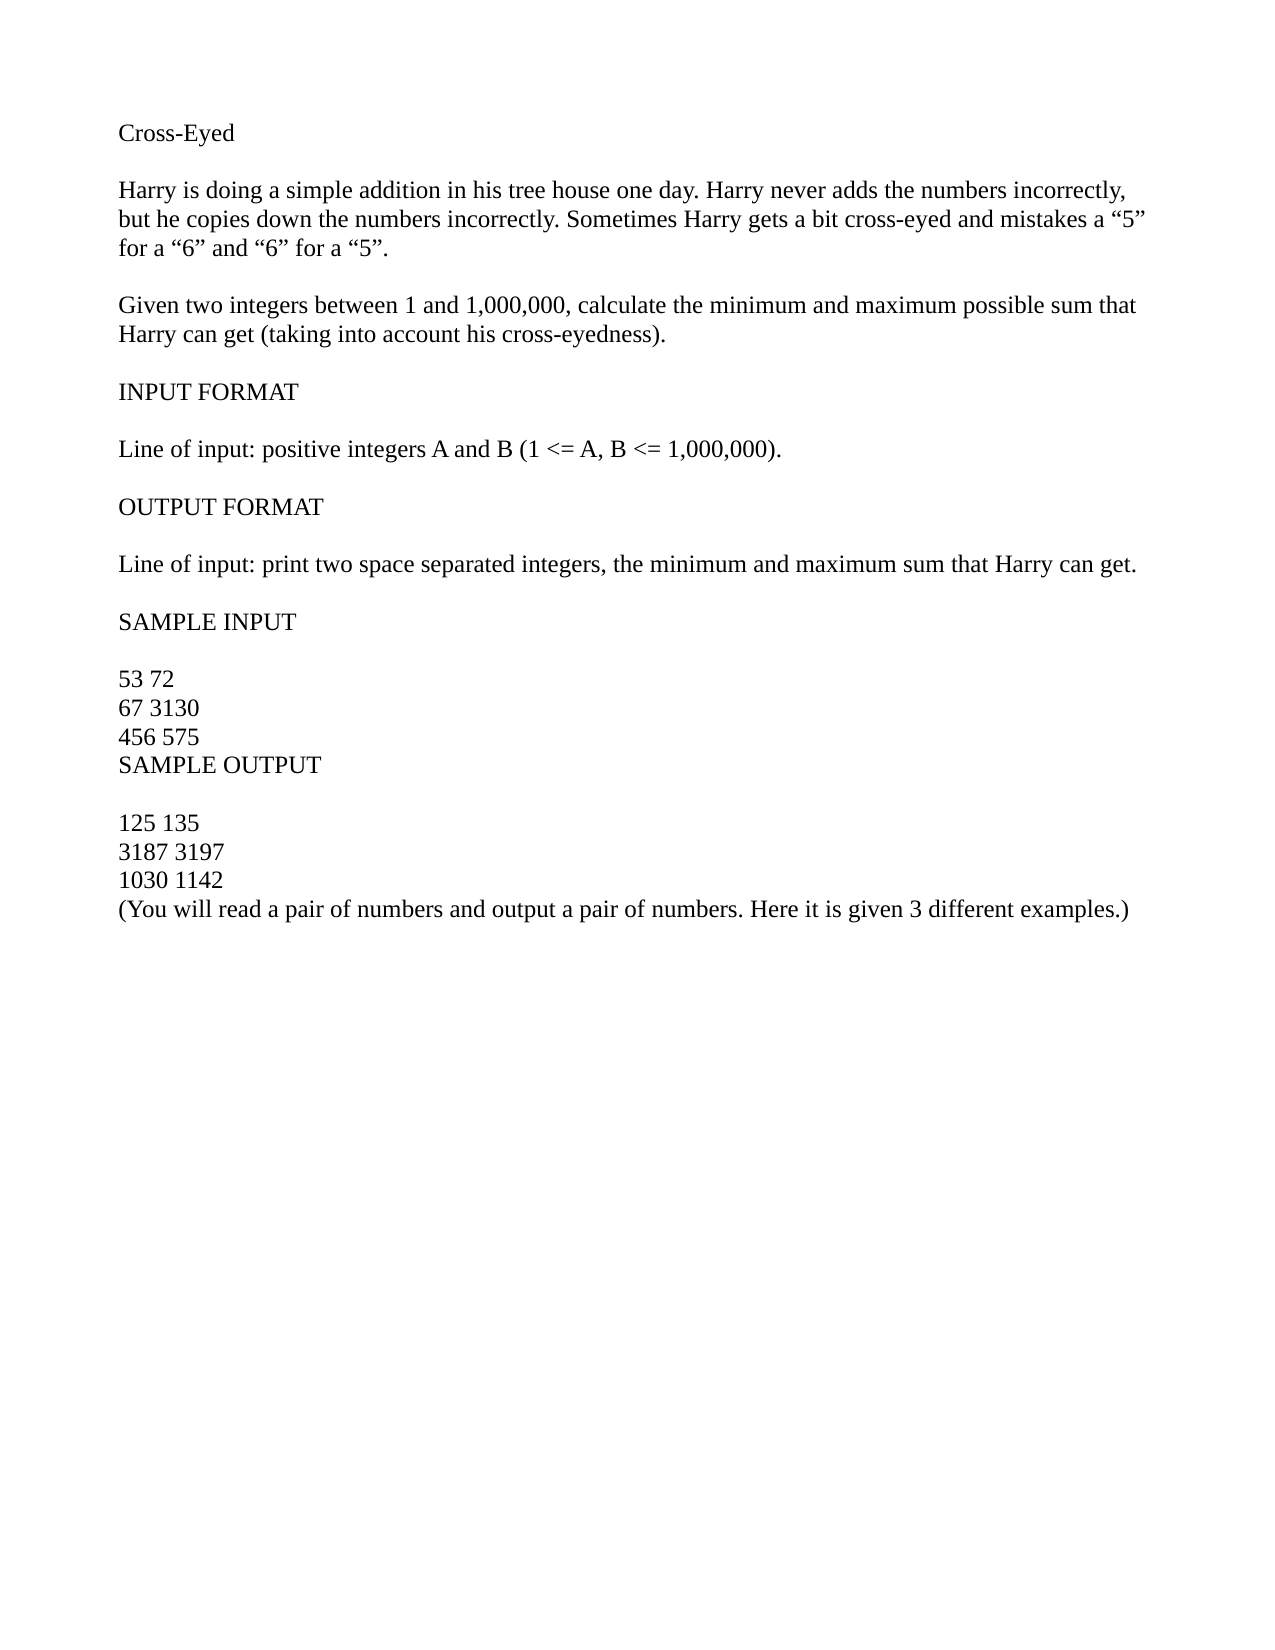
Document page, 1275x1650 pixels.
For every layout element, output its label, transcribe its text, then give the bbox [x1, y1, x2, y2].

text 1030 1142 [118, 866, 1157, 894]
text Line of input: positive integers A and B (1 <= A, B <= 1,000,000). [118, 434, 1157, 463]
text 456 575 [118, 722, 1157, 751]
text 67 3130 [118, 693, 1157, 722]
text INPUT FORMAT [118, 377, 1157, 406]
text Given two integers between 1 and 1,000,000, calculate the minimum and maximum possible sum that Harry can get (taking into account his cross-eyedness). [118, 291, 1157, 348]
text (You will read a pair of numbers and output a pair of numbers. Here it is given 3 different examples.) [118, 894, 1157, 923]
text OUTPUT FORMAT [118, 492, 1157, 521]
text Harry is doing a simple addition in his tree house one day. Harry never adds the numbers incorrectly, but he copies down the numbers incorrectly. Sometimes Harry gets a bit cross-eyed and mistakes a “5” for a “6” and “6” for a “5”. [118, 176, 1157, 262]
text 125 135 [118, 808, 1157, 837]
text SAMPLE OUTPUT [118, 751, 1157, 779]
text Cross-Eyed [118, 118, 1157, 147]
text 53 72 [118, 664, 1157, 693]
text Line of input: print two space separated integers, the minimum and maximum sum that Harry can get. [118, 549, 1157, 578]
text 3187 3197 [118, 837, 1157, 866]
text SAMPLE INPUT [118, 607, 1157, 636]
